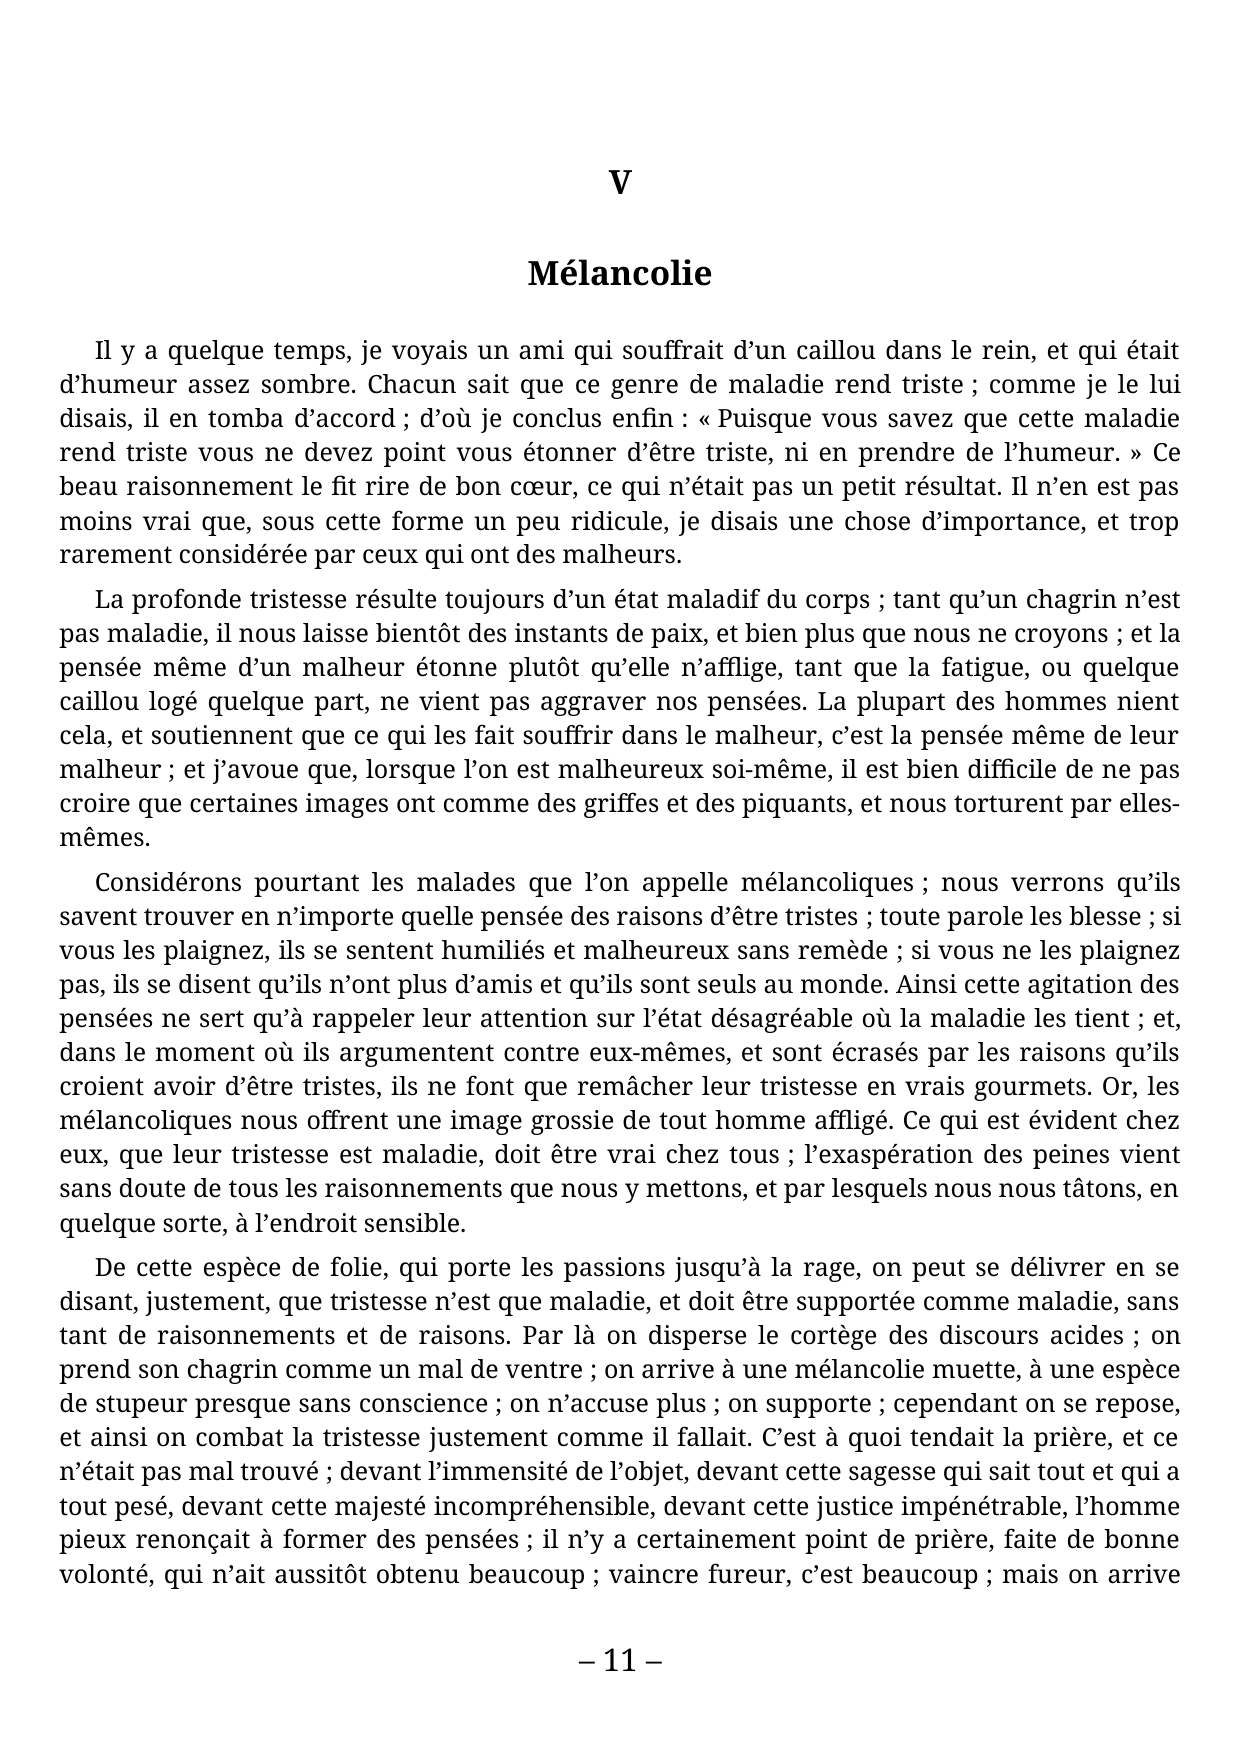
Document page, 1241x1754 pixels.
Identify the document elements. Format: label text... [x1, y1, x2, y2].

text Considérons pourtant les malades que l’on appelle mélancoliques ; nous verrons qu’ils savent trouver en n’importe quelle pensée des raisons d’être tristes ; toute parole les blesse ; si vous les plaignez, ils se sentent humiliés et malheureux sans remède ; si vous ne les plaignez pas, ils se disent qu’ils n’ont plus d’amis et qu’ils sont seuls au monde. Ainsi cette agitation des pensées ne sert qu’à rappeler leur attention sur l’état désagréable où la maladie les tient ; et, dans le moment où ils argumentent contre eux-mêmes, et sont écrasés par les raisons qu’ils croient avoir d’être tristes, ils ne font que remâcher leur tristesse en vrais gourmets. Or, les mélancoliques nous offrent une image grossie de tout homme affligé. Ce qui est évident chez eux, que leur tristesse est maladie, doit être vrai chez tous ; l’exaspération des peines vient sans doute de tous les raisonnements que nous y mettons, et par lesquels nous nous tâtons, en quelque sorte, à l’endroit sensible. [59, 864, 1181, 1239]
text De cette espèce de folie, qui porte les passions jusqu’à la rage, on peut se délivrer en se disant, justement, que tristesse n’est que maladie, et doit être supportée comme maladie, sans tant de raisonnements et de raisons. Par là on disperse le cortège des discours acides ; on prend son chagrin comme un mal de ventre ; on arrive à une mélancolie muette, à une espèce de stupeur presque sans conscience ; on n’accuse plus ; on supporte ; cependant on se repose, et ainsi on combat la tristesse justement comme il fallait. C’est à quoi tendait la prière, et ce n’était pas mal trouvé ; devant l’immensité de l’objet, devant cette sagesse qui sait tout et qui a tout pesé, devant cette majesté incompréhensible, devant cette justice impénétrable, l’homme pieux renonçait à former des pensées ; il n’y a certainement point de prière, faite de bonne volonté, qui n’ait aussitôt obtenu beaucoup ; vaincre fureur, c’est beaucoup ; mais on arrive [59, 1250, 1181, 1590]
subtitle V Mélancolie [59, 159, 1181, 295]
text La profonde tristesse résulte toujours d’un état maladif du corps ; tant qu’un chagrin n’est pas maladie, il nous laisse bientôt des instants de paix, et bien plus que nous ne croyons ; et la pensée même d’un malheur étonne plutôt qu’elle n’afflige, tant que la fatigue, ou quelque caillou logé quelque part, ne vient pas aggraver nos pensées. La plupart des hommes nient cela, et soutiennent que ce qui les fait souffrir dans le malheur, c’est la pensée même de leur malheur ; et j’avoue que, lorsque l’on est malheureux soi-même, il est bien difficile de ne pas croire que certaines images ont comme des griffes et des piquants, et nous torturent par elles-mêmes. [59, 582, 1181, 854]
text Il y a quelque temps, je voyais un ami qui souffrait d’un caillou dans le rein, et qui était d’humeur assez sombre. Chacun sait que ce genre de maladie rend triste ; comme je le lui disais, il en tomba d’accord ; d’où je conclus enfin : « Puisque vous savez que cette maladie rend triste vous ne devez point vous étonner d’être triste, ni en prendre de l’humeur. » Ce beau raisonnement le fit rire de bon cœur, ce qui n’était pas un petit résultat. Il n’en est pas moins vrai que, sous cette forme un peu ridicule, je disais une chose d’importance, et trop rarement considérée par ceux qui ont des malheurs. [59, 333, 1181, 571]
